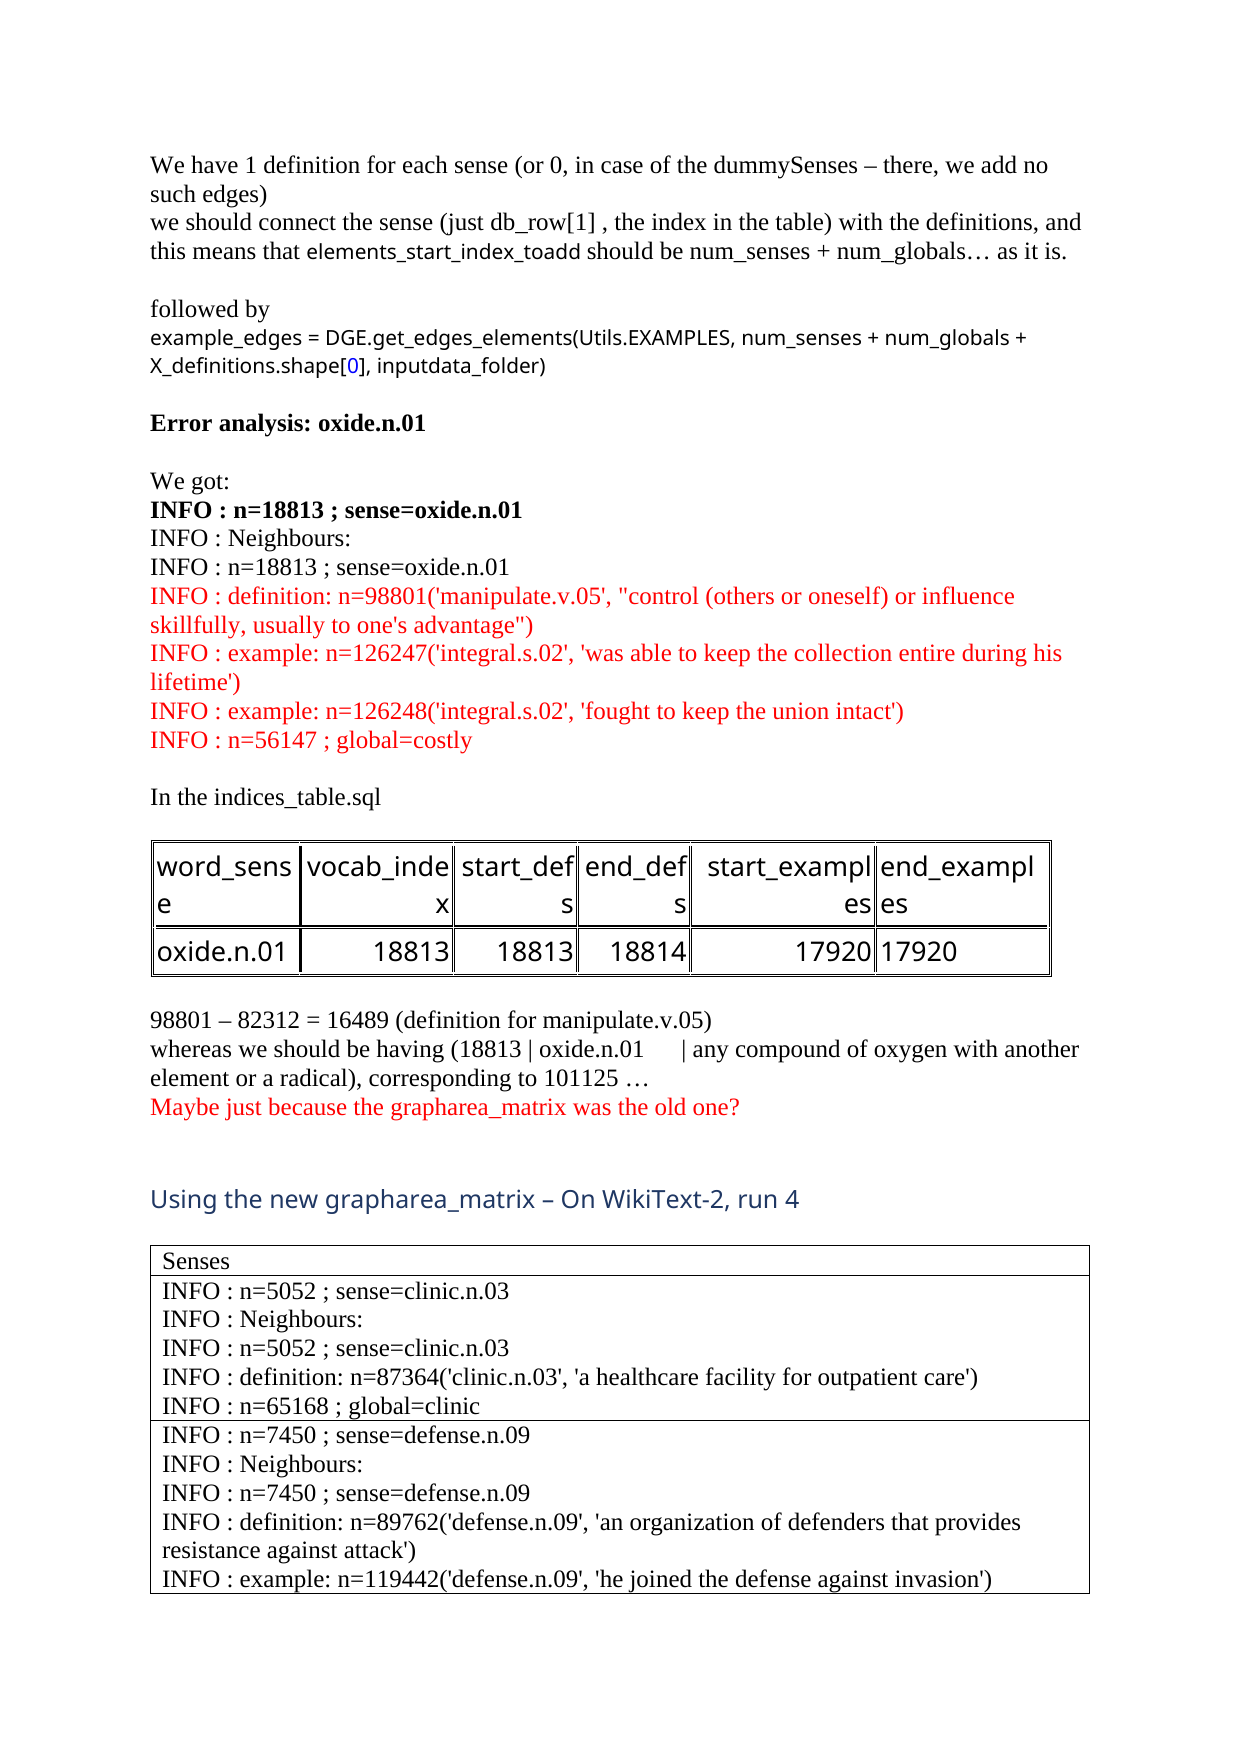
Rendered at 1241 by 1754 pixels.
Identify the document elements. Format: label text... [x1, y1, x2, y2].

text INFO : example: n=126248('integral.s.02', 'fought to keep the union intact') [150, 696, 1090, 725]
table_header start_examples [691, 843, 876, 925]
table_cell oxide.n.01 [154, 925, 300, 973]
table_cell INFO : n=5052 ; sense=clinic.n.03 INFO : Neighbours: INFO : n=5052 ; sense=clinic.n.03 INFO : definition: n=87364('clinic.n.03', 'a healthcare facility for outpatient care') INFO : n=65168 ; global=clinic [151, 1276, 1089, 1419]
table_cell INFO : n=7450 ; sense=defense.n.09 INFO : Neighbours: INFO : n=7450 ; sense=defense.n.09 INFO : definition: n=89762('defense.n.09', 'an organization of defenders that provides resistance against attack') INFO : example: n=119442('defense.n.09', 'he joined the defense against invasion') [151, 1421, 1089, 1593]
table_cell 17920 [876, 925, 1049, 973]
text INFO : n=56147 ; global=costly [150, 725, 1090, 753]
text INFO : example: n=126247('integral.s.02', 'was able to keep the collection entire during his lifetime') [150, 638, 1090, 696]
table_header vocab_index [300, 843, 454, 925]
table_header end_examples [876, 843, 1049, 925]
table_cell 18814 [578, 929, 691, 973]
text In the indices_table.sql [150, 782, 1090, 811]
table_header start_defs [454, 843, 578, 925]
text 98801 – 82312 = 16489 (definition for manipulate.v.05) [150, 1006, 1090, 1034]
text INFO : n=18813 ; sense=oxide.n.01 [150, 495, 1090, 523]
text INFO : n=18813 ; sense=oxide.n.01 [150, 552, 1090, 581]
text We have 1 definition for each sense (or 0, in case of the dummySenses – there, we add no such edges) [150, 150, 1090, 207]
table_cell 18813 [454, 929, 578, 973]
text example_edges = DGE.get_edges_elements(Utils.EXAMPLES, num_senses + num_globals + X_definitions.shape[0], inputdata_folder) [150, 323, 1090, 380]
table_cell 17920 [691, 929, 876, 973]
text INFO : definition: n=98801('manipulate.v.05', "control (others or oneself) or influence skillfully, usually to one's advantage") [150, 581, 1090, 638]
text We got: [150, 466, 1090, 495]
table_header word_sense [152, 841, 300, 925]
table_cell 18813 [300, 929, 454, 973]
text followed by [150, 294, 1090, 323]
text INFO : Neighbours: [150, 523, 1090, 552]
subtitle Using the new grapharea_matrix – On WikiText-2, run 4 [150, 1182, 1090, 1216]
text Maybe just because the grapharea_matrix was the old one? [150, 1092, 1090, 1121]
table_header end_defs [578, 843, 691, 925]
text whereas we should be having (18813 | oxide.n.01 | any compound of oxygen with another element or a radical), corresponding to 101125 … [150, 1034, 1090, 1092]
text Error analysis: oxide.n.01 [150, 408, 1090, 437]
table_header Senses [151, 1246, 1089, 1275]
text we should connect the sense (just db_row[1] , the index in the table) with the definitions, and this means that elements_start_index_toadd should be num_senses + num_globals… as it is. [150, 207, 1090, 266]
